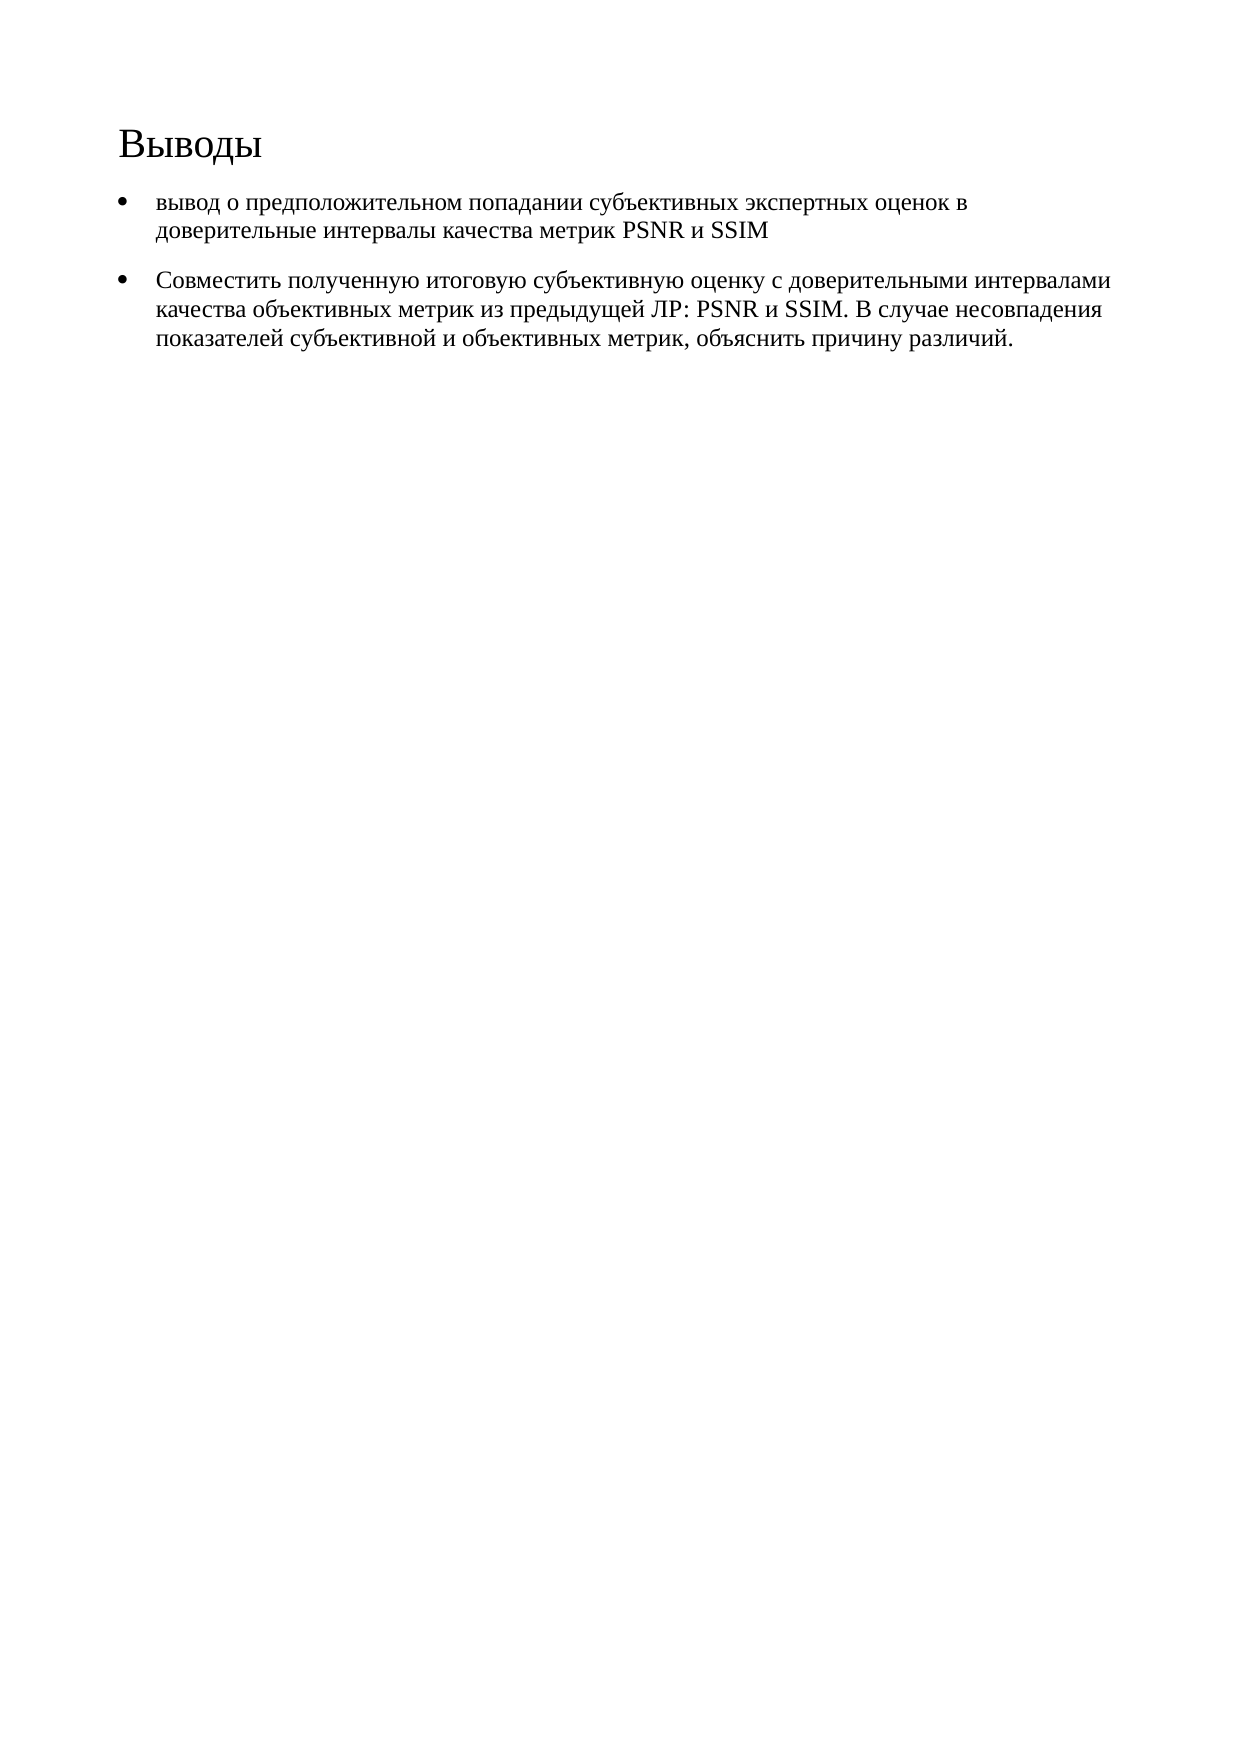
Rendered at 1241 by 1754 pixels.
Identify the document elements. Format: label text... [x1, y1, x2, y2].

subtitle Выводы [118, 118, 1122, 166]
list вывод о предположительном попадании субъективных экспертных оценок в доверительные интервалы качества метрик PSNR и SSIM [118, 187, 1122, 244]
list Совместить полученную итоговую субъективную оценку с доверительными интервалами качества объективных метрик из предыдущей ЛР: PSNR и SSIM. В случае несовпадения показателей субъективной и объективных метрик, объяснить причину различий. [118, 265, 1122, 351]
